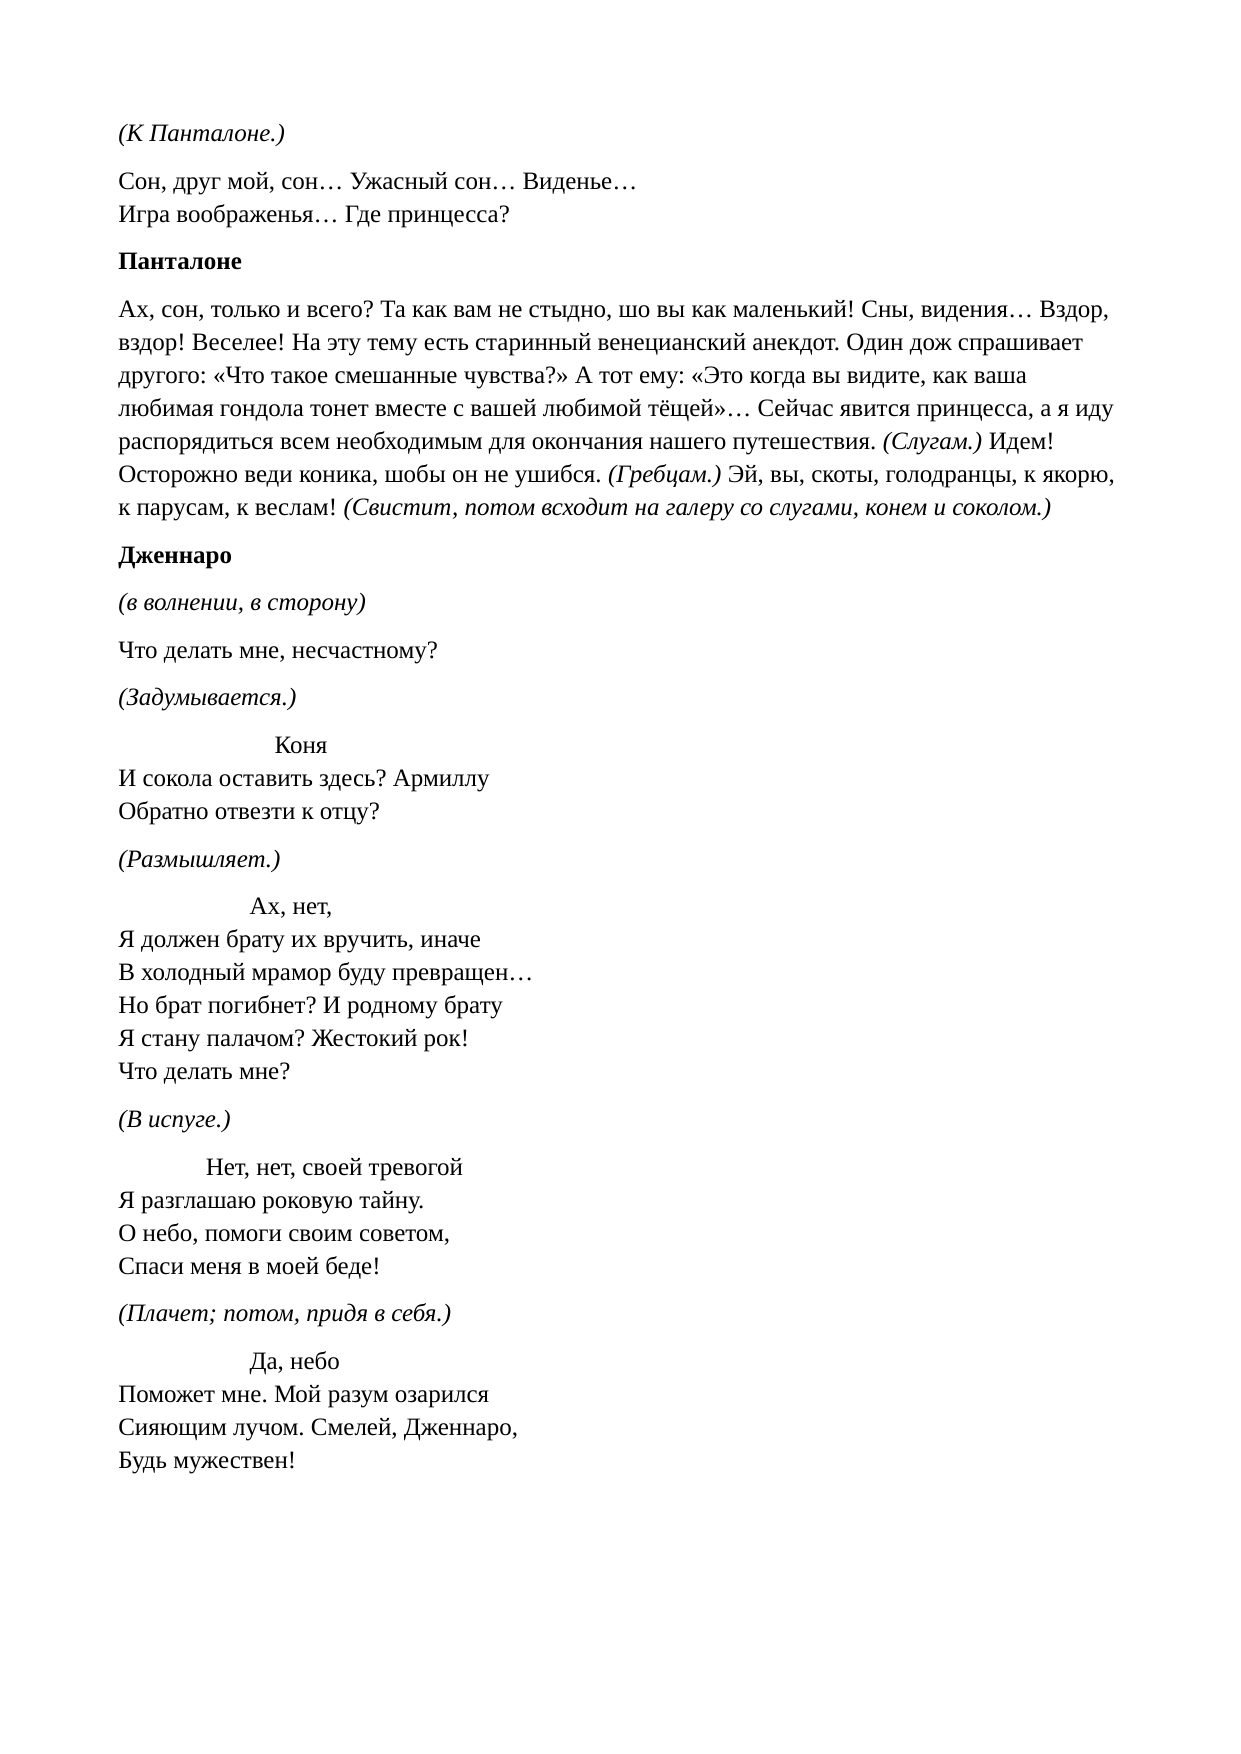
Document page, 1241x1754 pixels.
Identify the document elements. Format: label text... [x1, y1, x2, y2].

text Дженнаро [118, 540, 1122, 568]
text Спаси меня в моей беде! [118, 1251, 1122, 1279]
text О небо, помоги своим советом, [118, 1218, 1122, 1246]
text И сокола оставить здесь? Армиллу [118, 763, 1122, 792]
text Игра воображенья… Где принцесса? [118, 199, 1122, 227]
text (К Панталоне.) [118, 118, 1122, 147]
text (Задумывается.) [118, 682, 1122, 711]
text Обратно отвезти к отцу? [118, 796, 1122, 825]
text Ах, сон, только и всего? Та как вам не стыдно, шо вы как маленький! Сны, видения… Вздор, вздор! Веселее! На эту тему есть старинный венецианский анекдот. Один дож спрашивает другого: «Что такое смешанные чувства?» А тот ему: «Это когда вы видите, как ваша любимая гондола тонет вместе с вашей любимой тёщей»… Сейчас явится принцесса, а я иду распорядиться всем необходимым для окончания нашего путешествия. (Слугам.) Идем! Осторожно веди коника, шобы он не ушибся. (Гребцам.) Эй, вы, скоты, голодранцы, к якорю, к парусам, к веслам! (Свистит, потом всходит на галеру со слугами, конем и соколом.) [118, 294, 1122, 521]
text Сияющим лучом. Смелей, Дженнаро, [118, 1412, 1122, 1441]
text Я стану палачом? Жестокий рок! [118, 1023, 1122, 1052]
text Но брат погибнет? И родному брату [118, 990, 1122, 1019]
text Будь мужествен! [118, 1445, 1122, 1474]
text Нет, нет, своей тревогой [118, 1152, 1122, 1180]
text Что делать мне? [118, 1056, 1122, 1085]
text Ах, нет, [118, 891, 1122, 920]
text Сон, друг мой, сон… Ужасный сон… Виденье… [118, 166, 1122, 194]
text (Плачет; потом, придя в себя.) [118, 1298, 1122, 1327]
text Панталоне [118, 246, 1122, 275]
text В холодный мрамор буду превращен… [118, 957, 1122, 986]
text Что делать мне, несчастному? [118, 635, 1122, 664]
text (в волнении, в сторону) [118, 587, 1122, 616]
text Я разглашаю роковую тайну. [118, 1185, 1122, 1213]
text (В испуге.) [118, 1104, 1122, 1133]
text (Размышляет.) [118, 844, 1122, 872]
text Да, небо [118, 1346, 1122, 1375]
text Поможет мне. Мой разум озарился [118, 1379, 1122, 1408]
text Я должен брату их вручить, иначе [118, 924, 1122, 953]
text Коня [118, 730, 1122, 759]
